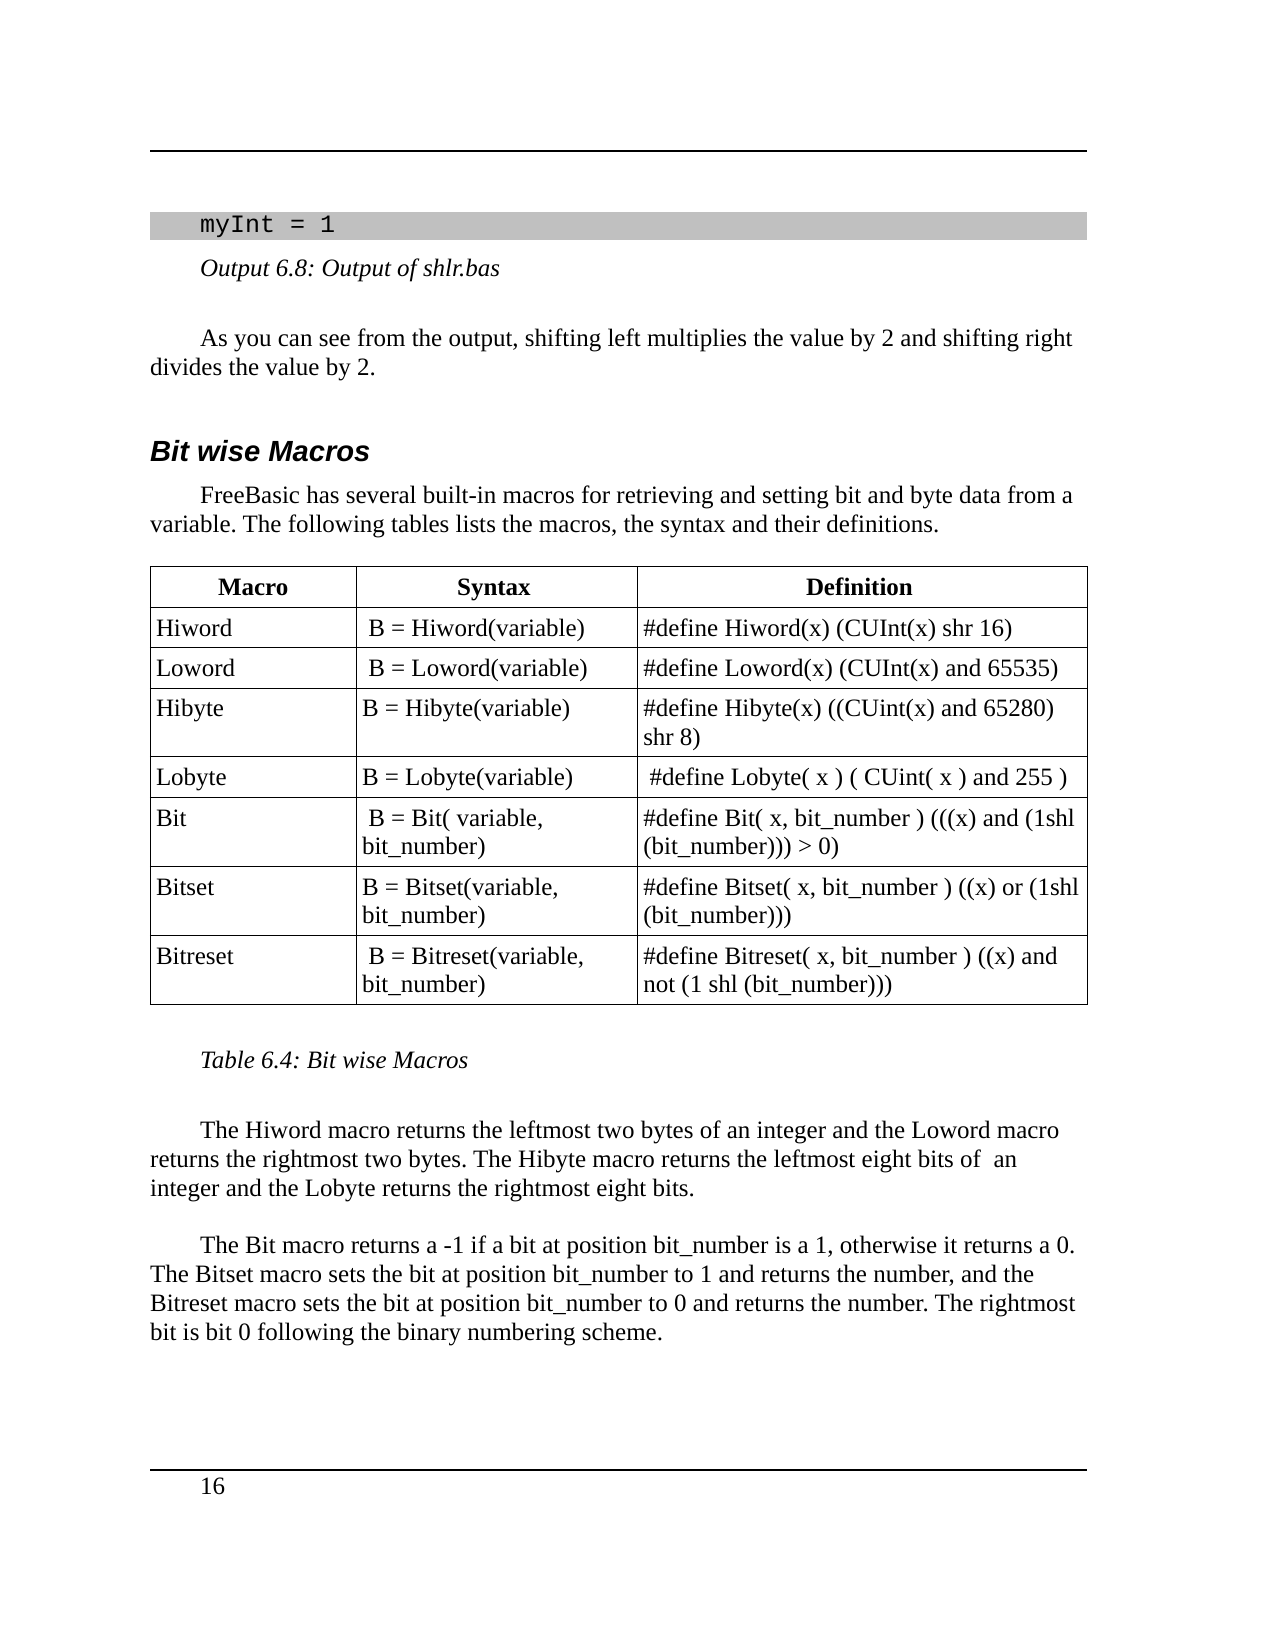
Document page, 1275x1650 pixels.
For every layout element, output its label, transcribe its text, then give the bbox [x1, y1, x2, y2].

text myInt = 1 [150, 212, 1087, 240]
table_cell Loword [151, 648, 356, 687]
table_cell #define Hibyte(x) ((CUint(x) and 65280) shr 8) [638, 689, 1087, 756]
table_cell B = Hiword(variable) [357, 608, 637, 647]
table_cell Bitset [151, 867, 356, 935]
table_cell #define Lobyte( x ) ( CUint( x ) and 255 ) [638, 757, 1087, 797]
table_cell #define Bitset( x, bit_number ) ((x) or (1shl (bit_number))) [638, 867, 1087, 935]
table_cell Bitreset [151, 936, 356, 1004]
text The Bit macro returns a -1 if a bit at position bit_number is a 1, otherwise it returns a 0. The Bitset macro sets the bit at position bit_number to 1 and returns the number, and the Bitreset macro sets the bit at position bit_number to 0 and returns the number. The rightmost bit is bit 0 following the binary numbering scheme. [150, 1230, 1087, 1345]
text The Hiword macro returns the leftmost two bytes of an integer and the Loword macro returns the rightmost two bytes. The Hibyte macro returns the leftmost eight bits of an integer and the Lobyte returns the rightmost eight bits. [150, 1115, 1087, 1202]
table_cell B = Bitreset(variable, bit_number) [357, 936, 637, 1004]
table_cell Hibyte [151, 689, 356, 756]
table_header Definition [638, 567, 1087, 607]
table_cell #define Hiword(x) (CUInt(x) shr 16) [638, 608, 1087, 647]
table_cell #define Bit( x, bit_number ) (((x) and (1shl (bit_number))) > 0) [638, 798, 1087, 866]
table_cell #define Bitreset( x, bit_number ) ((x) and not (1 shl (bit_number))) [638, 936, 1087, 1004]
table_header Macro [151, 567, 356, 607]
table_cell B = Bitset(variable, bit_number) [357, 867, 637, 935]
subtitle Bit wise Macros [150, 434, 1087, 468]
table_cell B = Hibyte(variable) [357, 689, 637, 756]
text FreeBasic has several built-in macros for retrieving and setting bit and byte data from a variable. The following tables lists the macros, the syntax and their definitions. [150, 480, 1087, 538]
table_cell Bit [151, 798, 356, 866]
text Table 6.4: Bit wise Macros [150, 1045, 1087, 1074]
table_cell B = Lobyte(variable) [357, 757, 637, 797]
text Output 6.8: Output of shlr.bas [150, 253, 1087, 282]
table_cell B = Loword(variable) [357, 648, 637, 687]
table_cell B = Bit( variable, bit_number) [357, 798, 637, 866]
table_header Syntax [357, 567, 637, 607]
table_cell Lobyte [151, 757, 356, 797]
table_cell #define Loword(x) (CUInt(x) and 65535) [638, 648, 1087, 687]
text As you can see from the output, shifting left multiplies the value by 2 and shifting right divides the value by 2. [150, 323, 1087, 380]
table_cell Hiword [151, 608, 356, 647]
